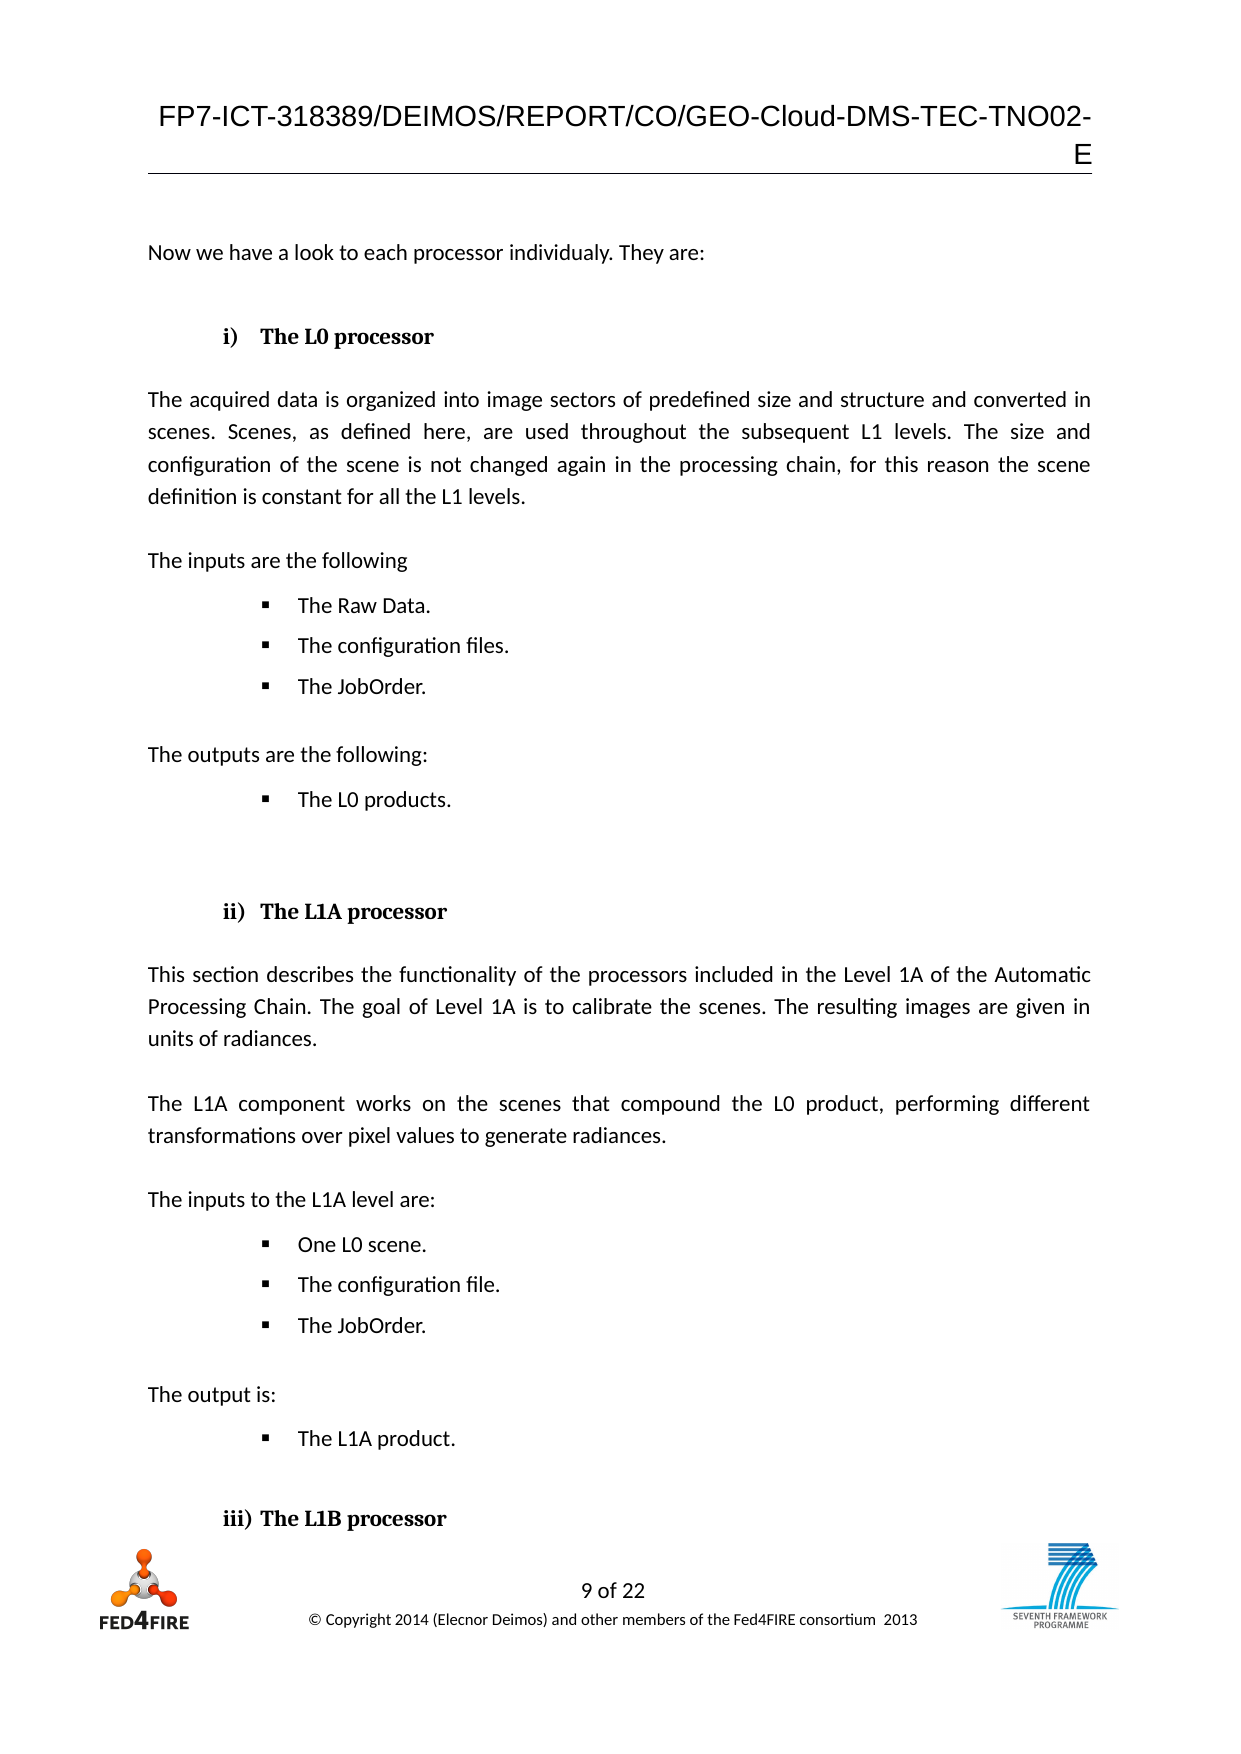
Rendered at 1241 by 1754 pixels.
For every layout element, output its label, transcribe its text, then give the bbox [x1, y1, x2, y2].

list One L0 scene. [260, 1230, 1092, 1258]
list The L0 products. [260, 785, 1092, 813]
subtitle The L1B processor [223, 1505, 1092, 1532]
text Now we have a look to each processor individualy. They are: [148, 238, 1092, 266]
text The L1A component works on the scenes that compound the L0 product, performing different transformations over pixel values to generate radiances. [148, 1089, 1092, 1149]
text The acquired data is organized into image sectors of predefined size and structure and converted in scenes. Scenes, as defined here, are used throughout the subsequent L1 levels. The size and configuration of the scene is not changed again in the processing chain, for this reason the scene definition is constant for all the L1 levels. [148, 385, 1092, 510]
list The configuration files. [260, 631, 1092, 659]
subtitle The L0 processor [223, 324, 1092, 350]
text The outputs are the following: [148, 741, 1092, 768]
text This section describes the functionality of the processors included in the Level 1A of the Automatic Processing Chain. The goal of Level 1A is to calibrate the scenes. The resulting images are given in units of radiances. [148, 960, 1092, 1052]
list The L1A product. [260, 1424, 1092, 1452]
text The output is: [148, 1380, 1092, 1408]
list The JobOrder. [260, 1311, 1092, 1339]
list The configuration file. [260, 1271, 1092, 1299]
picture [100, 1548, 190, 1630]
text The inputs to the L1A level are: [148, 1185, 1092, 1213]
list The Raw Data. [260, 591, 1092, 619]
picture [1000, 1543, 1120, 1630]
text The inputs are the following [148, 546, 1092, 574]
list The JobOrder. [260, 672, 1092, 700]
subtitle The L1A processor [223, 898, 1092, 925]
